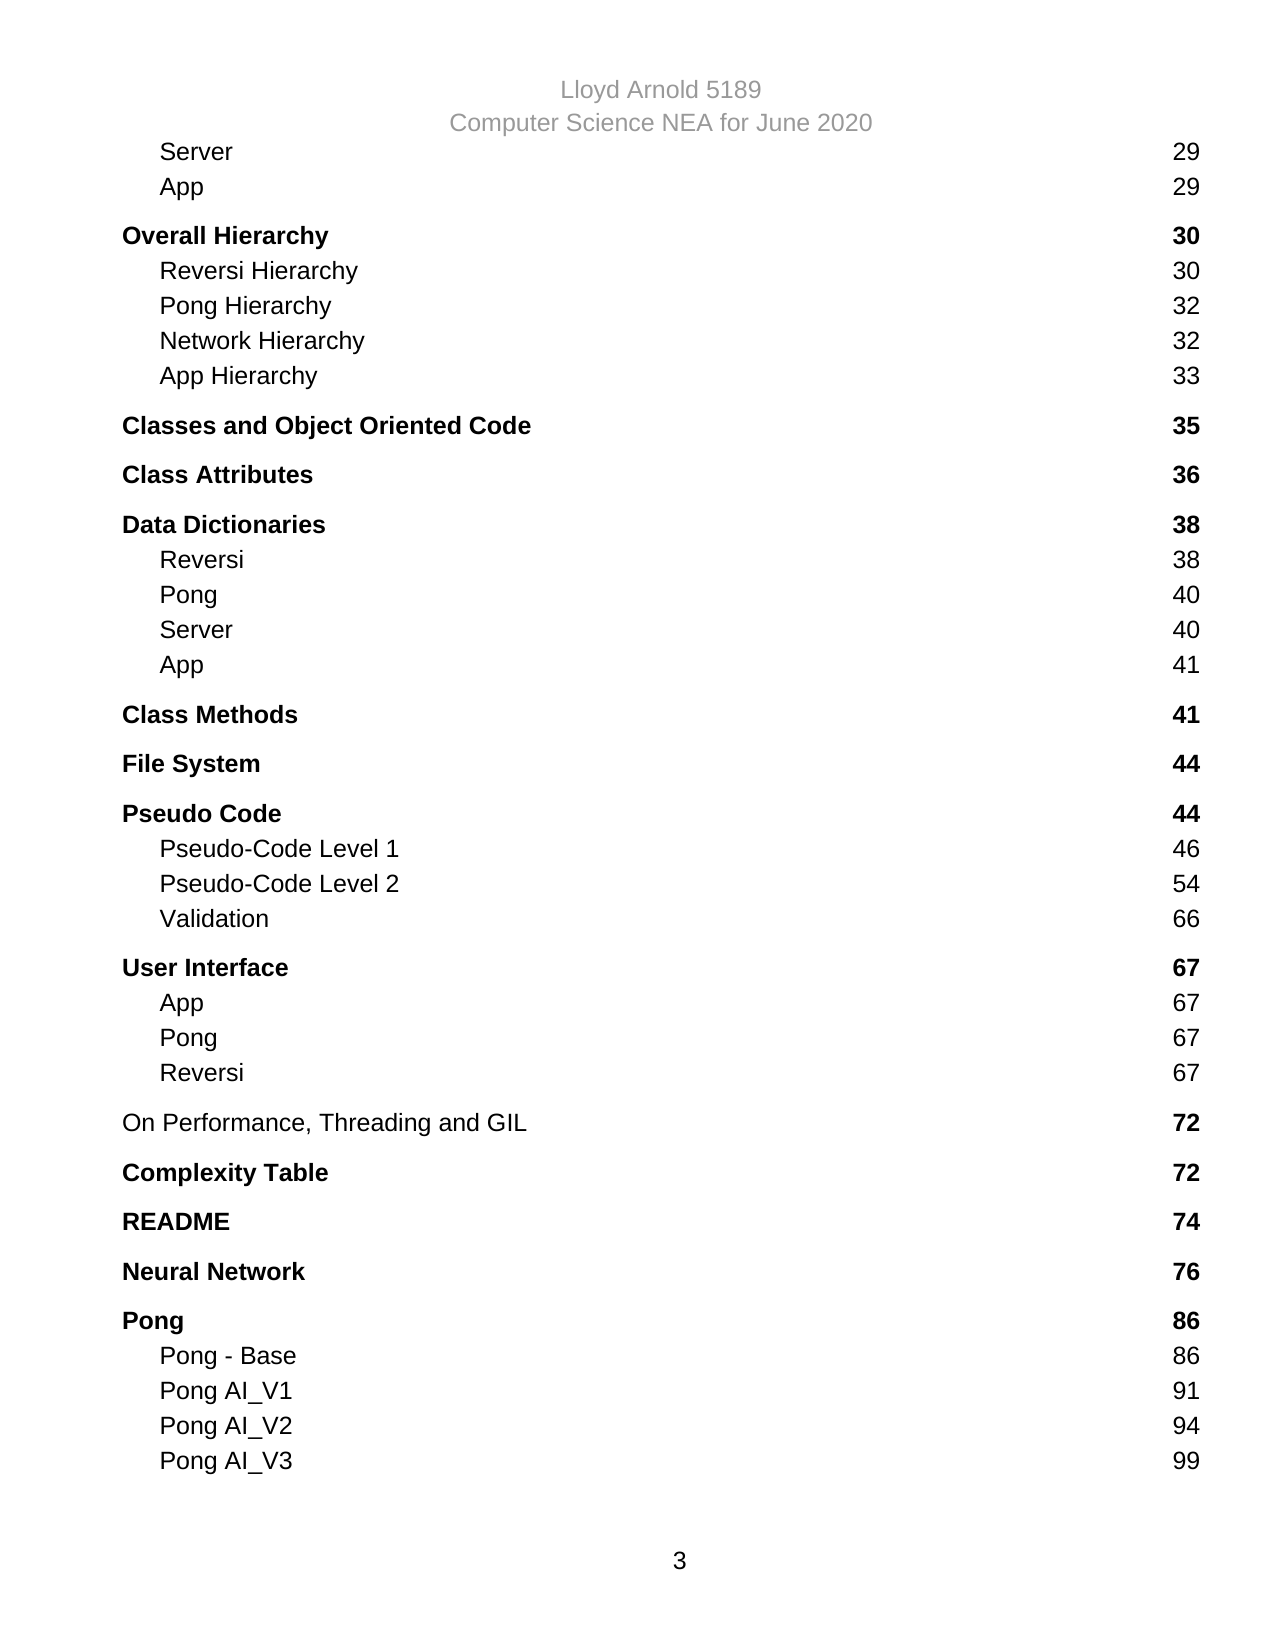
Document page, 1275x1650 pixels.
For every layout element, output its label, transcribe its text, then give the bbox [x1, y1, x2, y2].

text Reversi 67 [159, 1058, 1200, 1087]
text Pong 40 [159, 580, 1200, 609]
text Reversi 38 [159, 545, 1200, 574]
text Pong Hierarchy 32 [159, 291, 1200, 320]
text Pong AI_V1 91 [159, 1376, 1200, 1405]
text Server 29 [159, 137, 1200, 166]
text Overall Hierarchy 30 [122, 221, 1200, 250]
text Pseudo-Code Level 2 54 [159, 869, 1200, 898]
text Complexity Table 72 [122, 1158, 1200, 1186]
text Pong 86 [122, 1306, 1200, 1335]
text Class Attributes 36 [122, 461, 1200, 489]
text Pong - Base 86 [159, 1341, 1200, 1370]
text Pong 67 [159, 1023, 1200, 1052]
text Server 40 [159, 615, 1200, 644]
text Pseudo-Code Level 1 46 [159, 834, 1200, 863]
text Data Dictionaries 38 [122, 510, 1200, 539]
text Classes and Object Oriented Code 35 [122, 411, 1200, 440]
text Reversi Hierarchy 30 [159, 256, 1200, 285]
text App 41 [159, 650, 1200, 679]
text App Hierarchy 33 [159, 361, 1200, 390]
text File System 44 [122, 749, 1200, 778]
text Validation 66 [159, 904, 1200, 933]
text On Performance, Threading and GIL 72 [122, 1108, 1200, 1137]
text App 29 [159, 172, 1200, 201]
text User Interface 67 [122, 953, 1200, 982]
text Pong AI_V3 99 [159, 1446, 1200, 1475]
text Class Methods 41 [122, 700, 1200, 728]
text Pong AI_V2 94 [159, 1411, 1200, 1440]
text Neural Network 76 [122, 1257, 1200, 1286]
text README 74 [122, 1207, 1200, 1236]
text Pseudo Code 44 [122, 799, 1200, 828]
text Network Hierarchy 32 [159, 326, 1200, 355]
text App 67 [159, 988, 1200, 1017]
